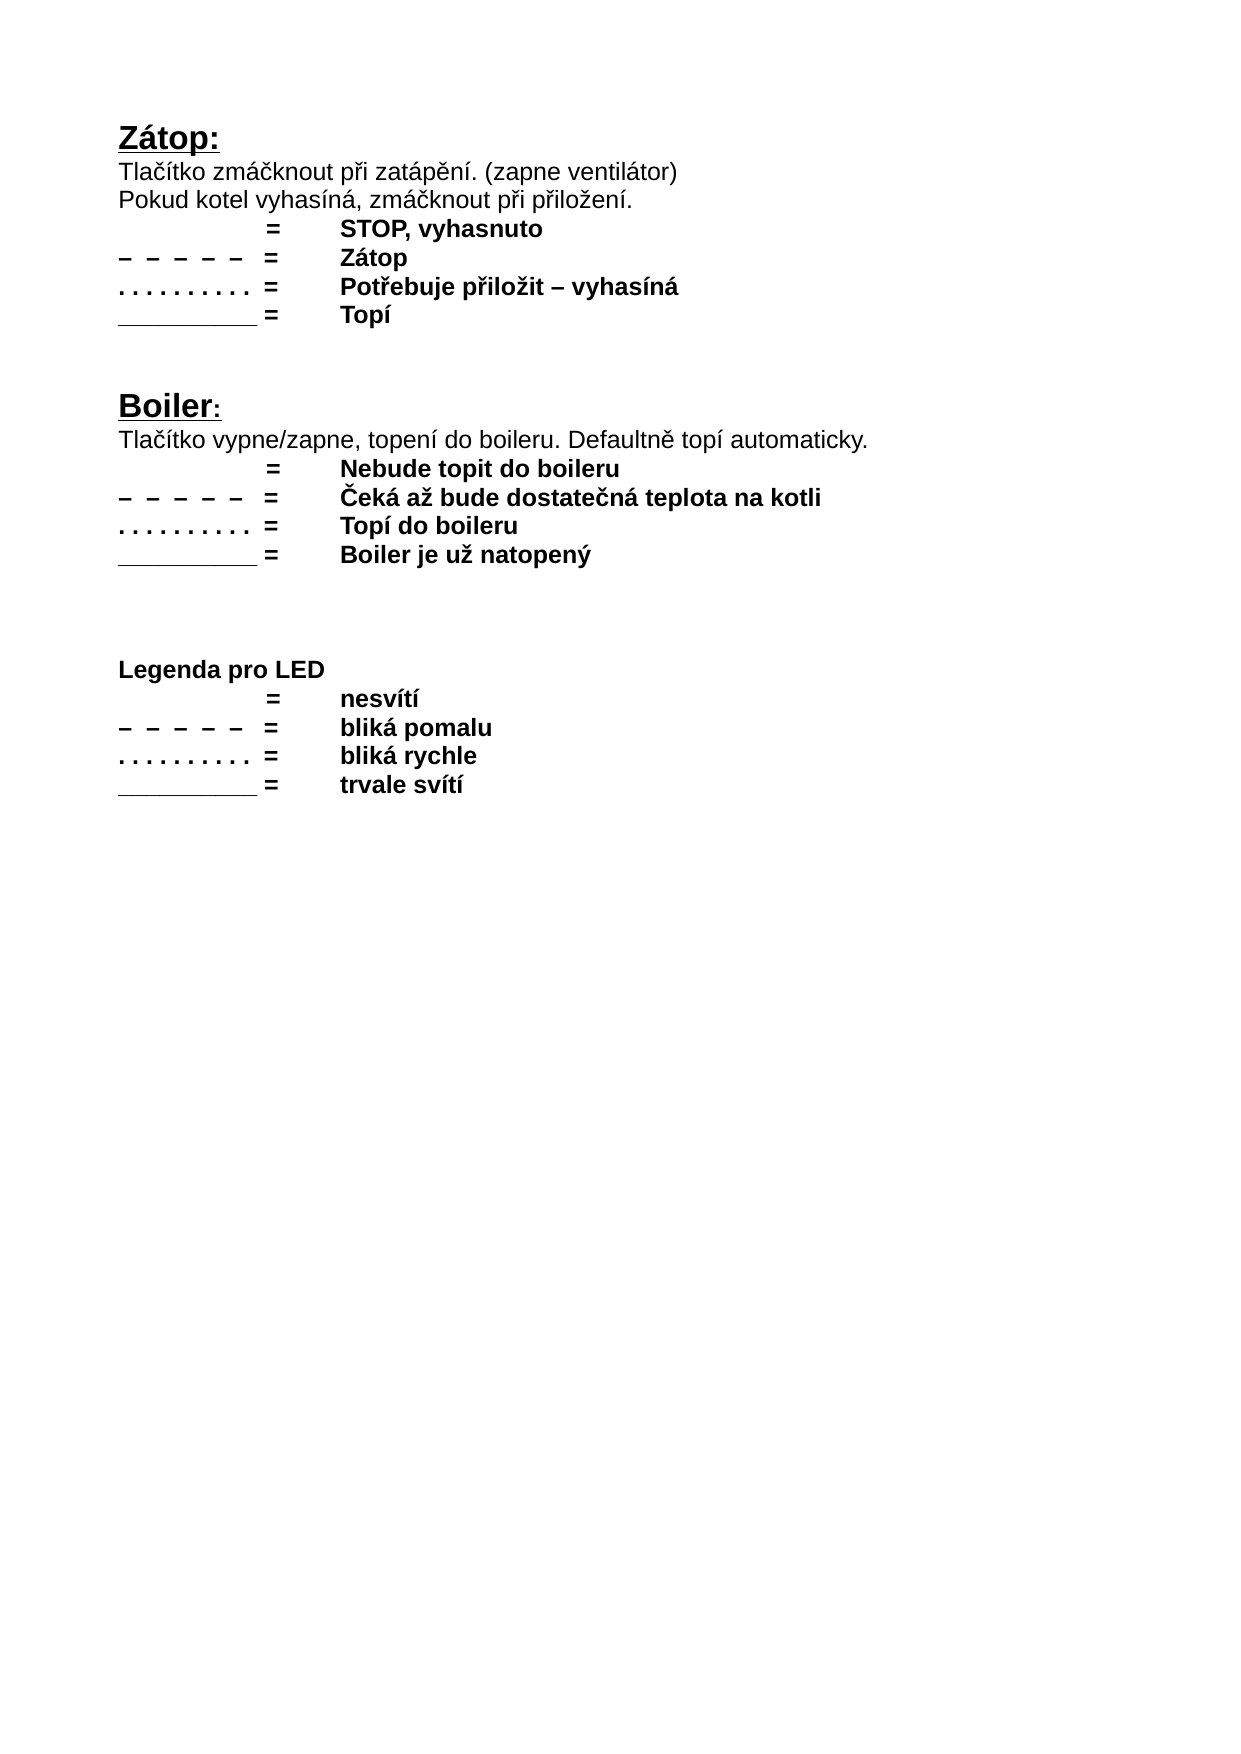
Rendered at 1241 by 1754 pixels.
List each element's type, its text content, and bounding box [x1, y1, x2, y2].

text . . . . . . . . . . = Potřebuje přiložit – vyhasíná [118, 272, 1122, 300]
text – – – – – = Zátop [118, 243, 1122, 272]
text __________ = trvale svítí [118, 770, 1122, 799]
text = Nebude topit do boileru [118, 454, 1122, 482]
text Tlačítko vypne/zapne, topení do boileru. Defaultně topí automaticky. [118, 425, 1122, 454]
text Tlačítko zmáčknout při zatápění. (zapne ventilátor) [118, 157, 1122, 185]
text Zátop: [118, 118, 1122, 157]
text – – – – – = Čeká až bude dostatečná teplota na kotli [118, 482, 1122, 511]
text – – – – – = bliká pomalu [118, 712, 1122, 741]
text __________ = Topí [118, 300, 1122, 329]
text Legenda pro LED [118, 655, 1122, 684]
text = STOP, vyhasnuto [118, 214, 1122, 243]
text Pokud kotel vyhasíná, zmáčknout při přiložení. [118, 185, 1122, 214]
text __________ = Boiler je už natopený [118, 540, 1122, 569]
text . . . . . . . . . . = bliká rychle [118, 741, 1122, 770]
text . . . . . . . . . . = Topí do boileru [118, 511, 1122, 540]
text Boiler: [118, 387, 1122, 425]
text = nesvítí [118, 684, 1122, 712]
